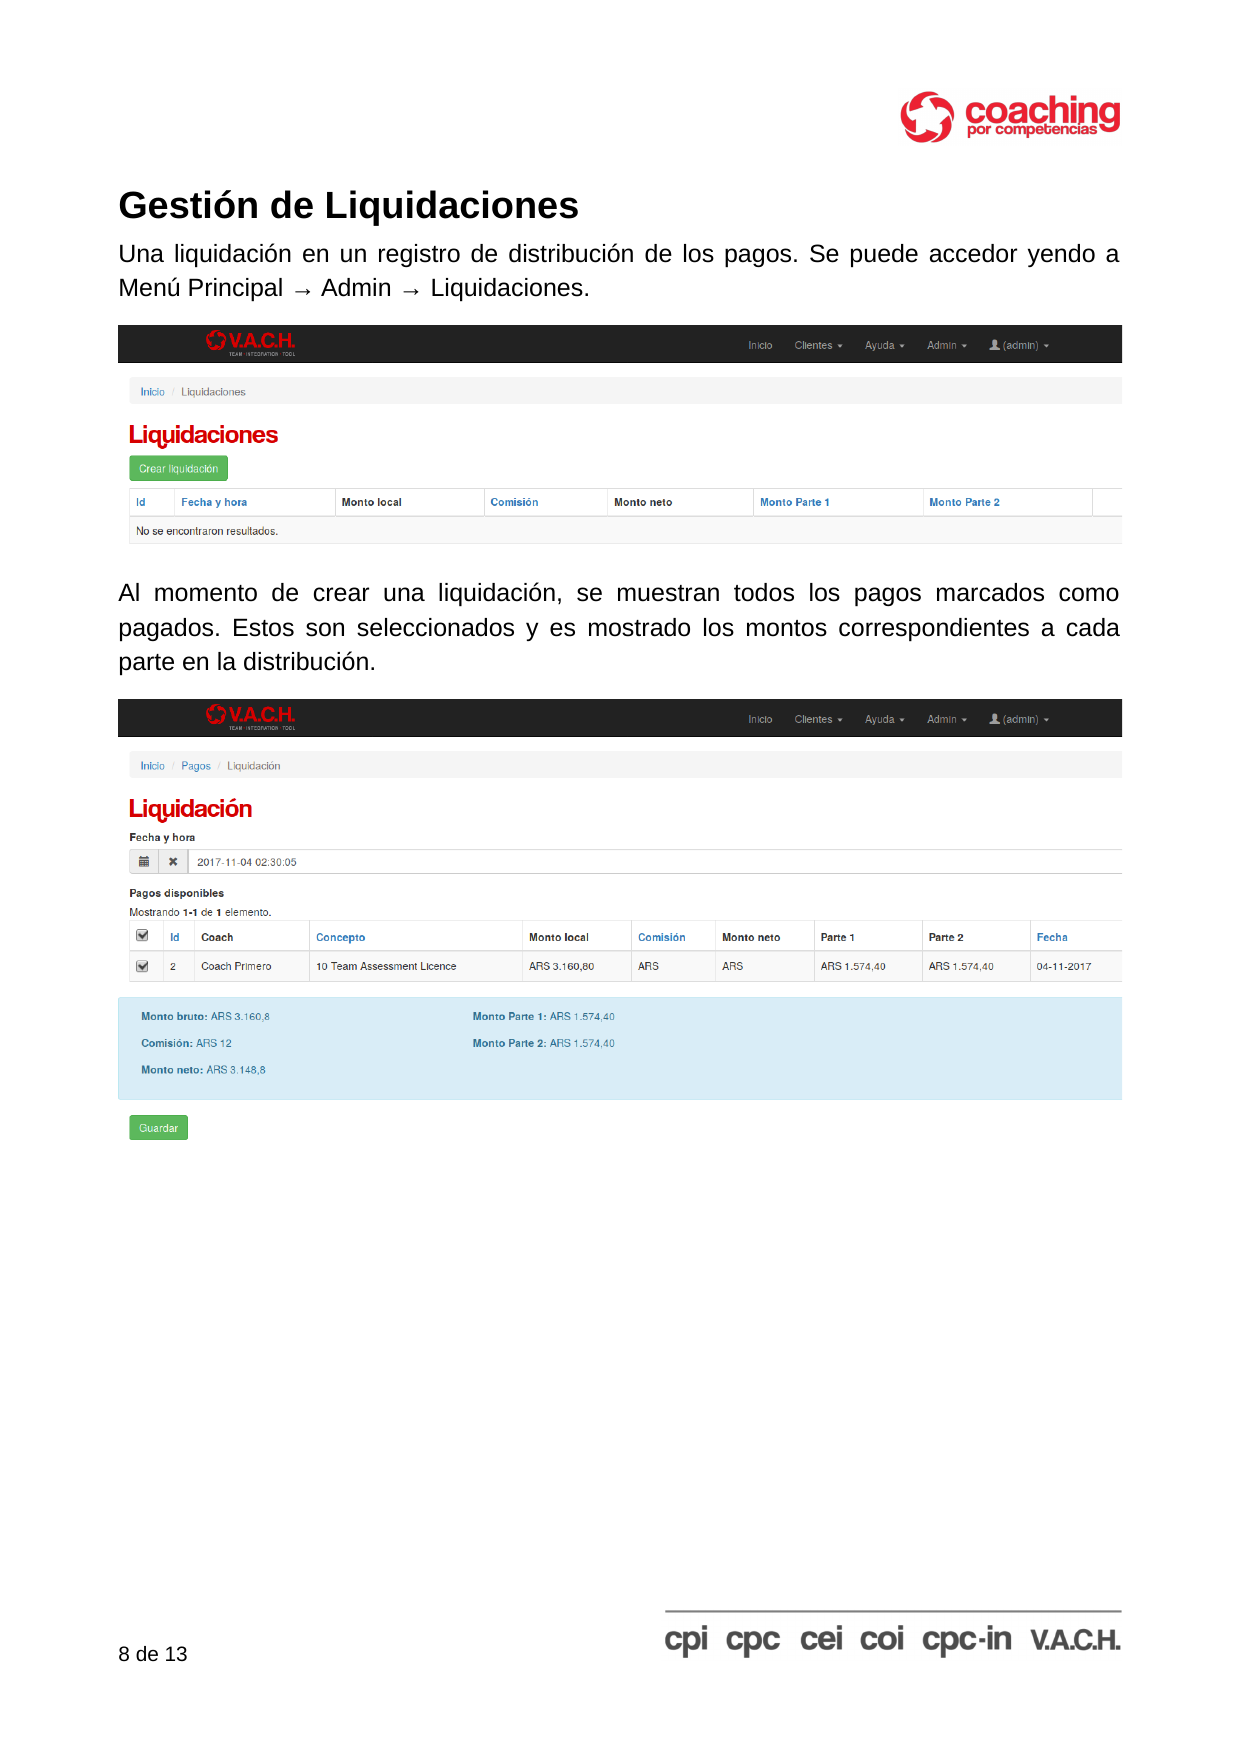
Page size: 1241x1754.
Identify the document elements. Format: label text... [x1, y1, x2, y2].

text Al momento de crear una liquidación, se muestran todos los pagos marcados como pagados. Estos son seleccionados y es mostrado los montos correspondientes a cada parte en la distribución. [118, 578, 1122, 676]
picture [897, 88, 1123, 146]
text Una liquidación en un registro de distribución de los pagos. Se puede accedor yendo a Menú Principal → Admin → Liquidaciones. [118, 239, 1122, 302]
picture [118, 699, 1123, 1153]
subtitle Gestión de Liquidaciones [118, 183, 1122, 226]
picture [661, 1609, 1123, 1661]
